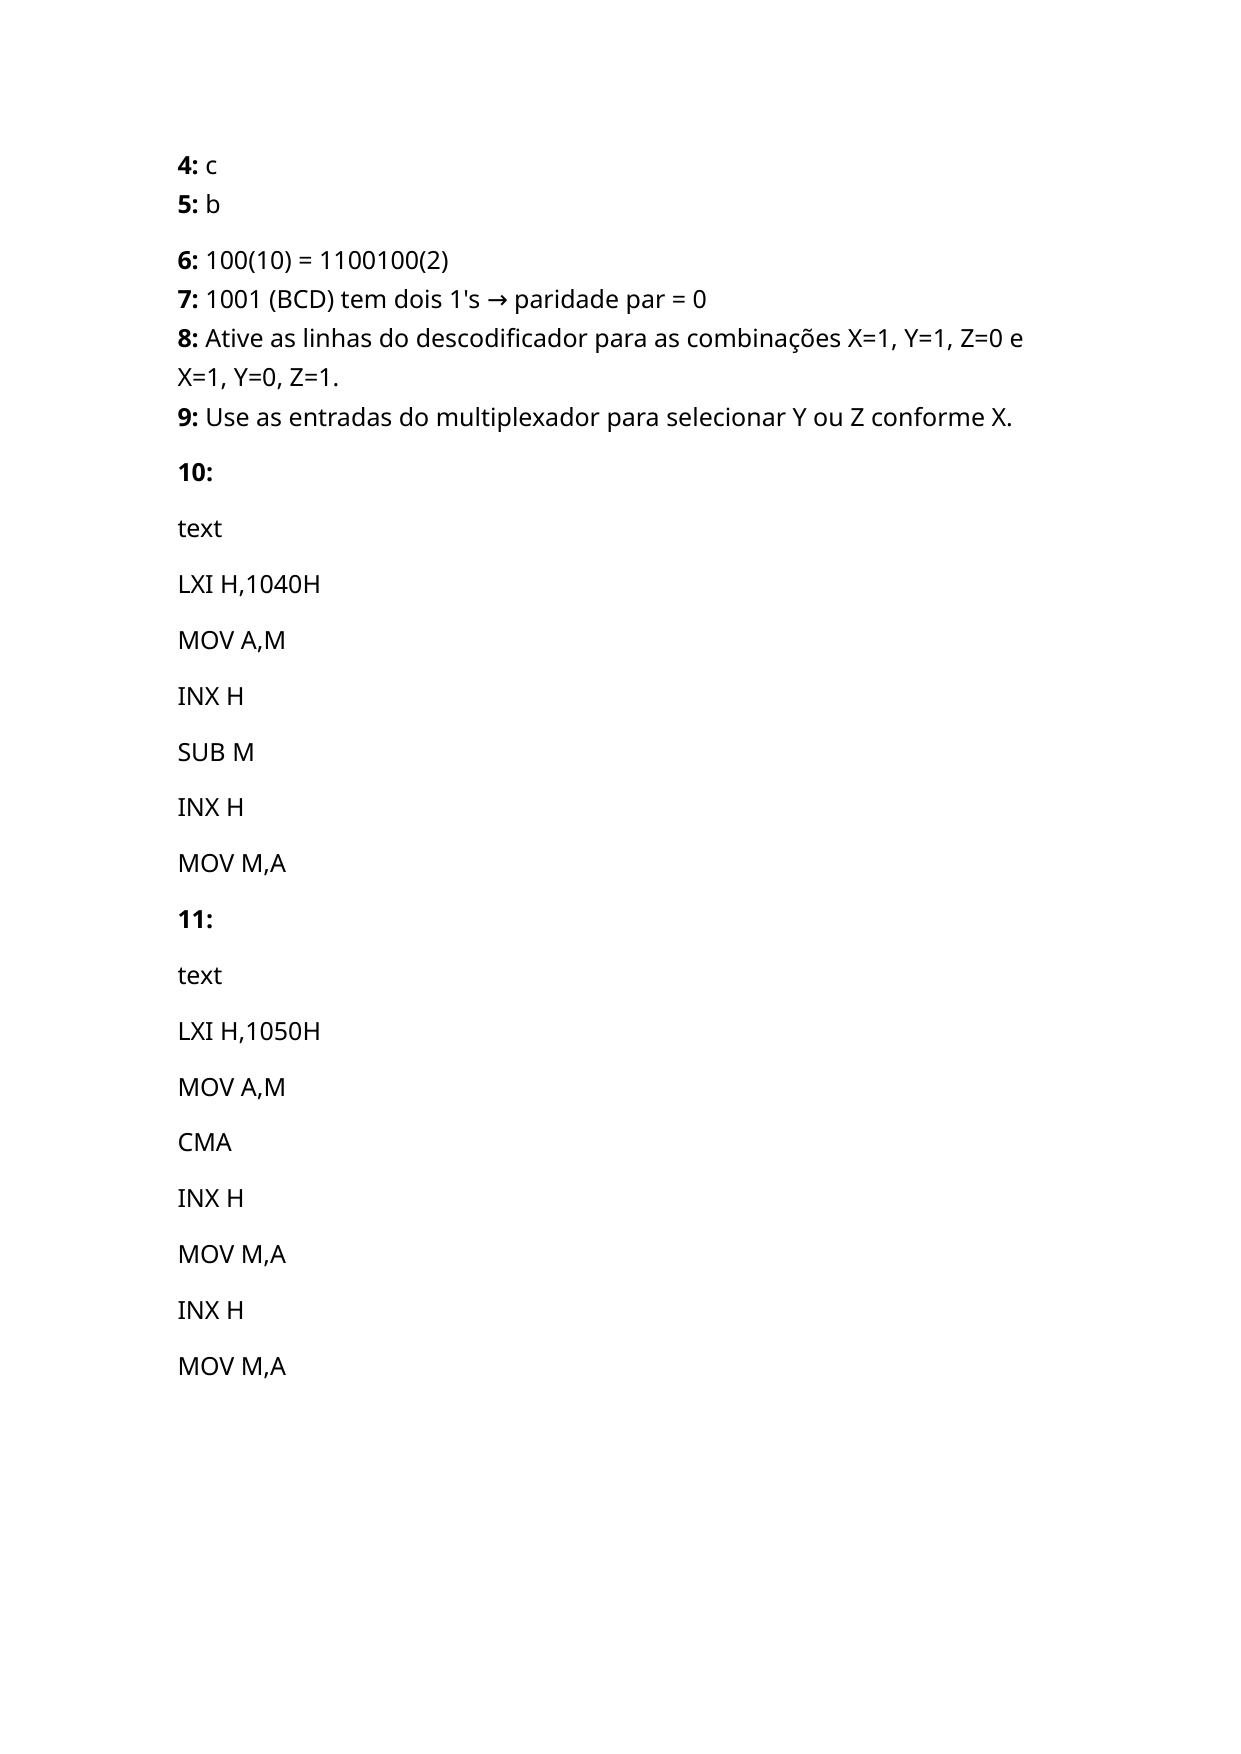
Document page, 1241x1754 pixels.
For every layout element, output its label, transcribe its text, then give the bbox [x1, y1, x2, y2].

text MOV M,A [177, 1237, 1063, 1271]
text CMA [177, 1125, 1063, 1159]
text text [177, 958, 1063, 992]
text LXI H,1040H [177, 567, 1063, 601]
text INX H [177, 1181, 1063, 1215]
text 6: 100(10) = 1100100(2) 7: 1001 (BCD) tem dois 1's → paridade par = 0 8: Ative as linhas do descodificador para as combinações X=1, Y=1, Z=0 e X=1, Y=0, Z=1. 9: Use as entradas do multiplexador para selecionar Y ou Z conforme X. [177, 243, 1063, 433]
text MOV M,A [177, 1348, 1063, 1382]
text 11: [177, 902, 1063, 936]
text MOV A,M [177, 1069, 1063, 1103]
text text [177, 511, 1063, 545]
text 10: [177, 455, 1063, 489]
text LXI H,1050H [177, 1013, 1063, 1047]
text MOV M,A [177, 846, 1063, 880]
text 4: c 5: b [177, 148, 1063, 221]
text INX H [177, 678, 1063, 712]
text INX H [177, 1293, 1063, 1327]
text SUB M [177, 734, 1063, 768]
text MOV A,M [177, 623, 1063, 657]
text INX H [177, 790, 1063, 824]
